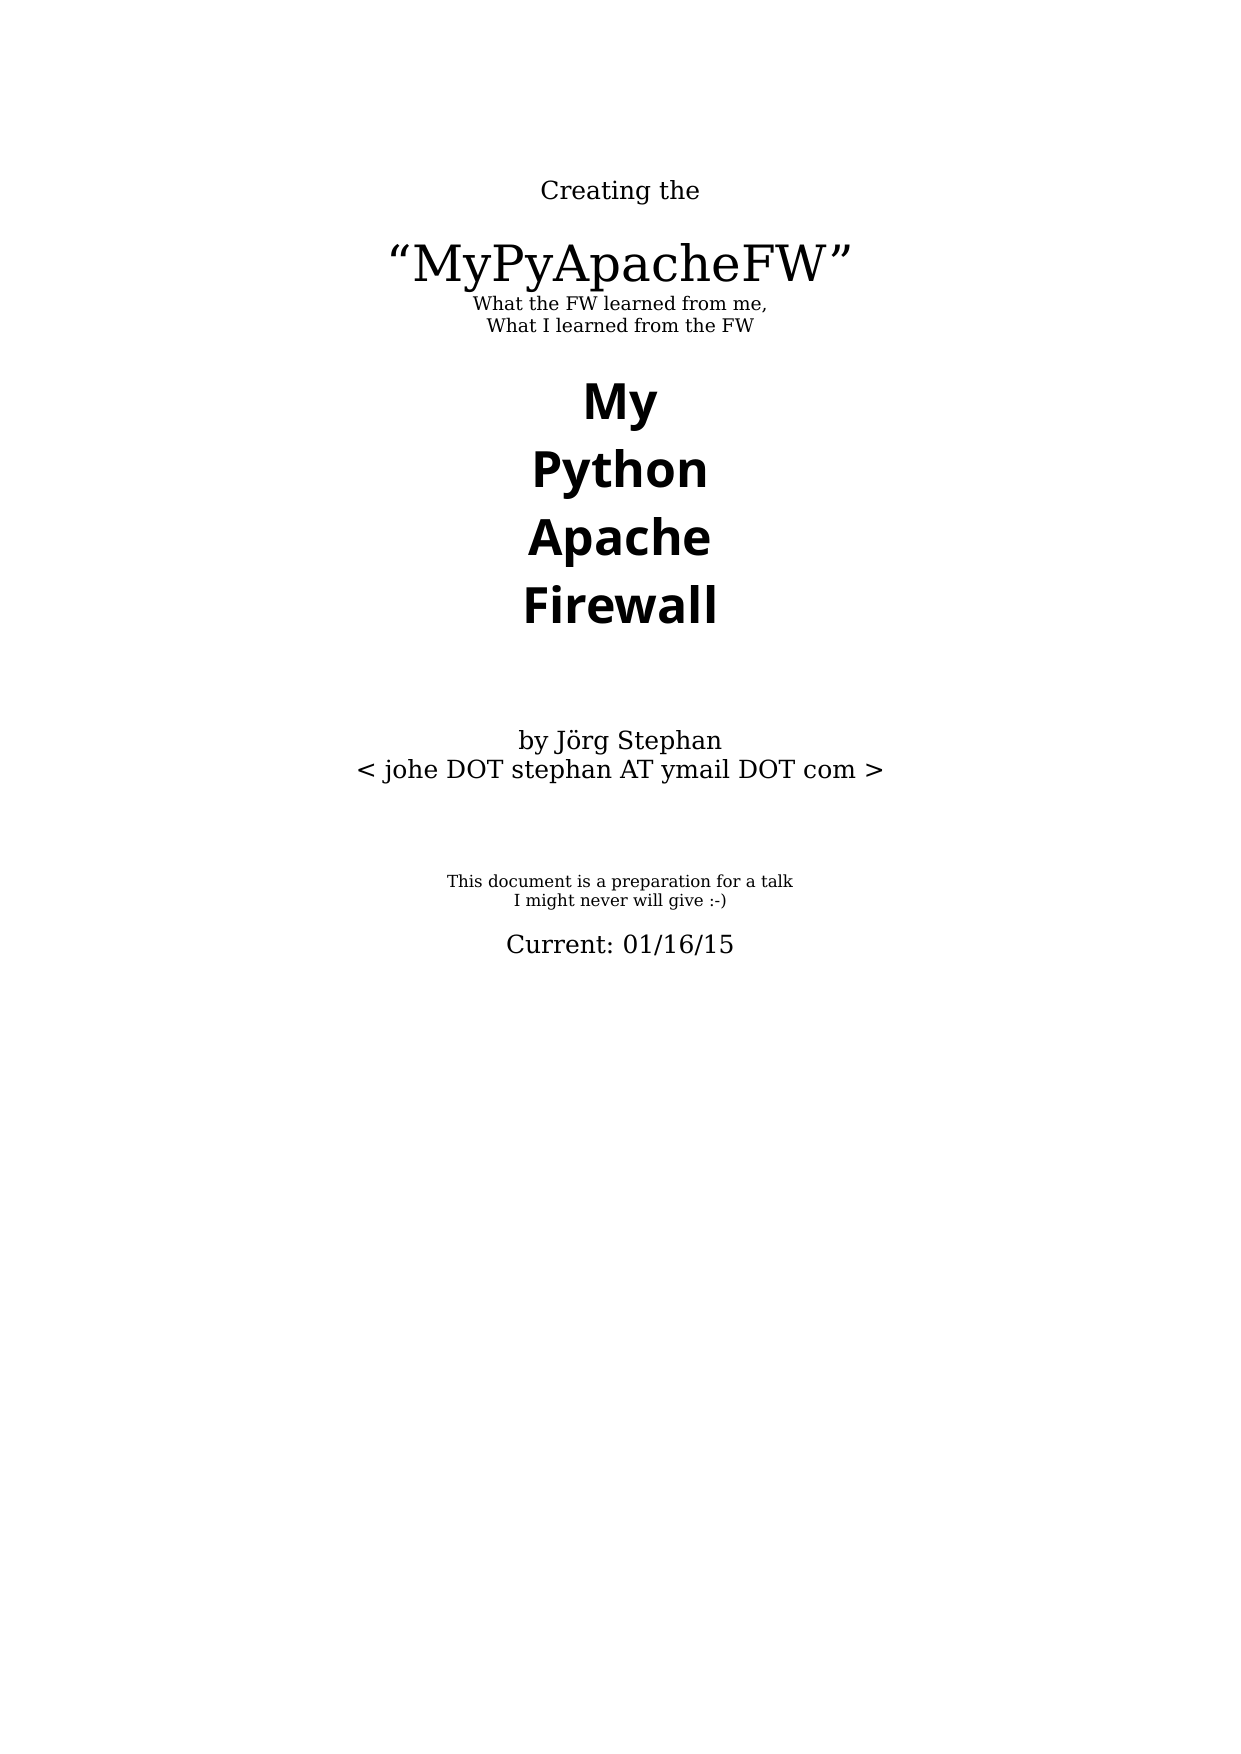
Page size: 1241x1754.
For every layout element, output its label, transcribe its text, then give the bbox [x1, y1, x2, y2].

text Creating the [118, 176, 1122, 206]
text What the FW learned from me, [118, 293, 1122, 315]
text Apache [118, 502, 1122, 570]
text This document is a preparation for a talk [118, 872, 1122, 891]
text I might never will give :-) [118, 891, 1122, 911]
text < johe DOT stephan AT ymail DOT com > [118, 755, 1122, 784]
text My [118, 366, 1122, 434]
text Current: 01/16/15 [118, 930, 1122, 959]
text by Jörg Stephan [118, 726, 1122, 755]
text Python [118, 434, 1122, 502]
text What I learned from the FW [118, 315, 1122, 337]
text “MyPyApacheFW” [118, 235, 1122, 293]
text Firewall [118, 570, 1122, 638]
